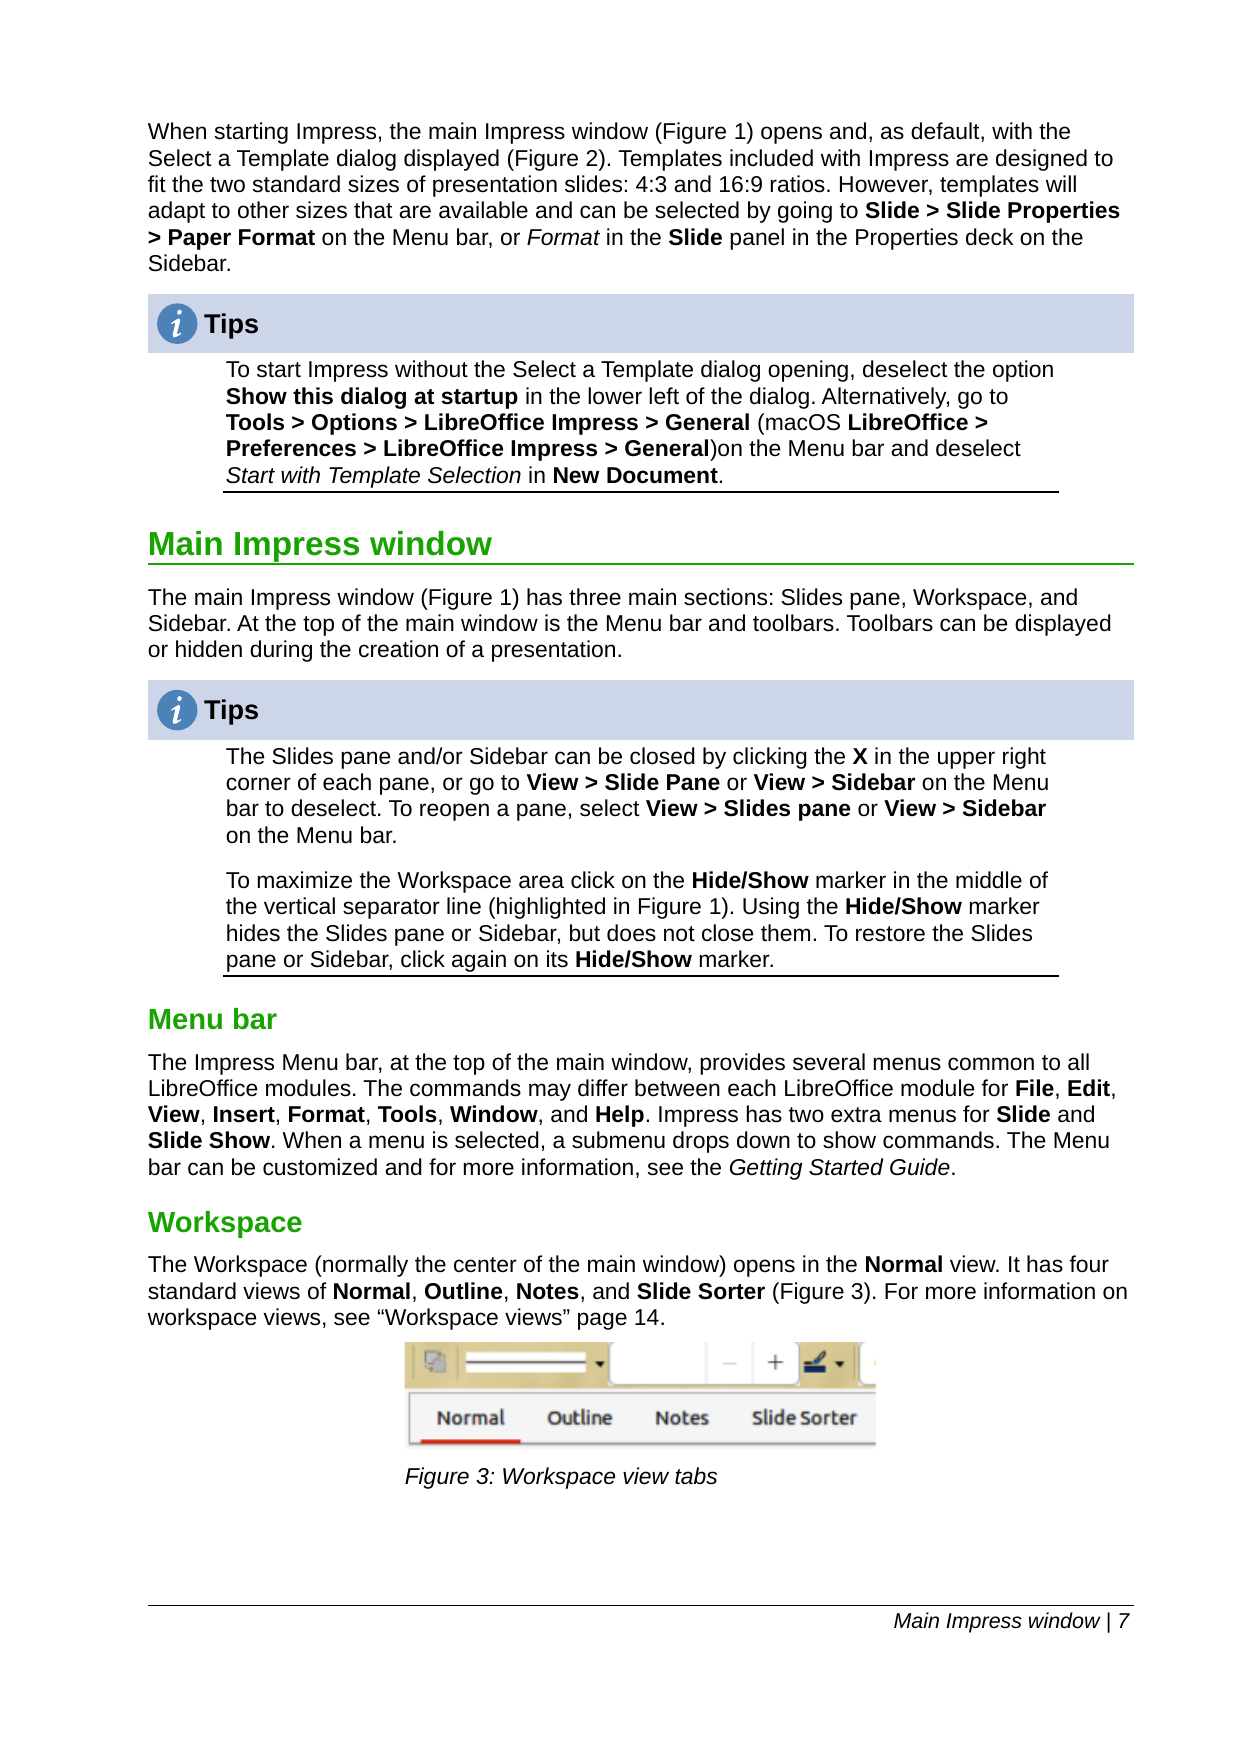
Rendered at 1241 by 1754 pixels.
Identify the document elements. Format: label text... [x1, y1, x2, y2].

text The main Impress window (Figure 1) has three main sections: Slides pane, Workspace, and Sidebar. At the top of the main window is the Menu bar and toolbars. Toolbars can be displayed or hidden during the creation of a presentation. [148, 584, 1134, 663]
text The Workspace (normally the center of the main window) opens in the Normal view. It has four standard views of Normal, Outline, Notes, and Slide Sorter (Figure 3). For more information on workspace views, see “Workspace views” page 14. [148, 1251, 1134, 1330]
subtitle Workspace [148, 1205, 1134, 1239]
text The Impress Menu bar, at the top of the main window, provides several menus common to all LibreOffice modules. The commands may differ between each LibreOffice module for File, Edit, View, Insert, Format, Tools, Window, and Help. Impress has two extra menus for Slide and Slide Show. When a menu is selected, a submenu drops down to show commands. The Menu bar can be customized and for more information, see the Getting Started Guide. [148, 1048, 1134, 1180]
subtitle Tips [148, 680, 1134, 740]
picture [404, 1342, 878, 1451]
subtitle Menu bar [148, 1002, 1134, 1036]
subtitle Tips [148, 294, 1134, 353]
text The Slides pane and/or Sidebar can be closed by clicking the X in the upper right corner of each pane, or go to View > Slide Pane or View > Sidebar on the Menu bar to deselect. To reopen a pane, select View > Slides pane or View > Sidebar on the Menu bar. [223, 740, 1059, 848]
subtitle Main Impress window [148, 524, 1134, 563]
text Figure 3: Workspace view tabs [404, 1463, 877, 1490]
text When starting Impress, the main Impress window (Figure 1) opens and, as default, with the Select a Template dialog displayed (Figure 2). Templates included with Impress are designed to fit the two standard sizes of presentation slides: 4:3 and 16:9 ratios. However, templates will adapt to other sizes that are available and can be selected by going to Slide > Slide Properties > Paper Format on the Menu bar, or Format in the Slide panel in the Properties deck on the Sidebar. [148, 118, 1134, 276]
text To maximize the Workspace area click on the Hide/Show marker in the middle of the vertical separator line (highlighted in Figure 1). Using the Hide/Show marker hides the Slides pane or Sidebar, but does not close them. To restore the Slides pane or Sidebar, click again on its Hide/Show marker. [223, 864, 1059, 975]
text To start Impress without the Select a Template dialog opening, deselect the option Show this dialog at startup in the lower left of the dialog. Alternatively, go to Tools > Options > LibreOffice Impress > General (macOS LibreOffice > Preferences > LibreOffice Impress > General)on the Menu bar and deselect Start with Template Selection in New Document. [223, 353, 1059, 491]
